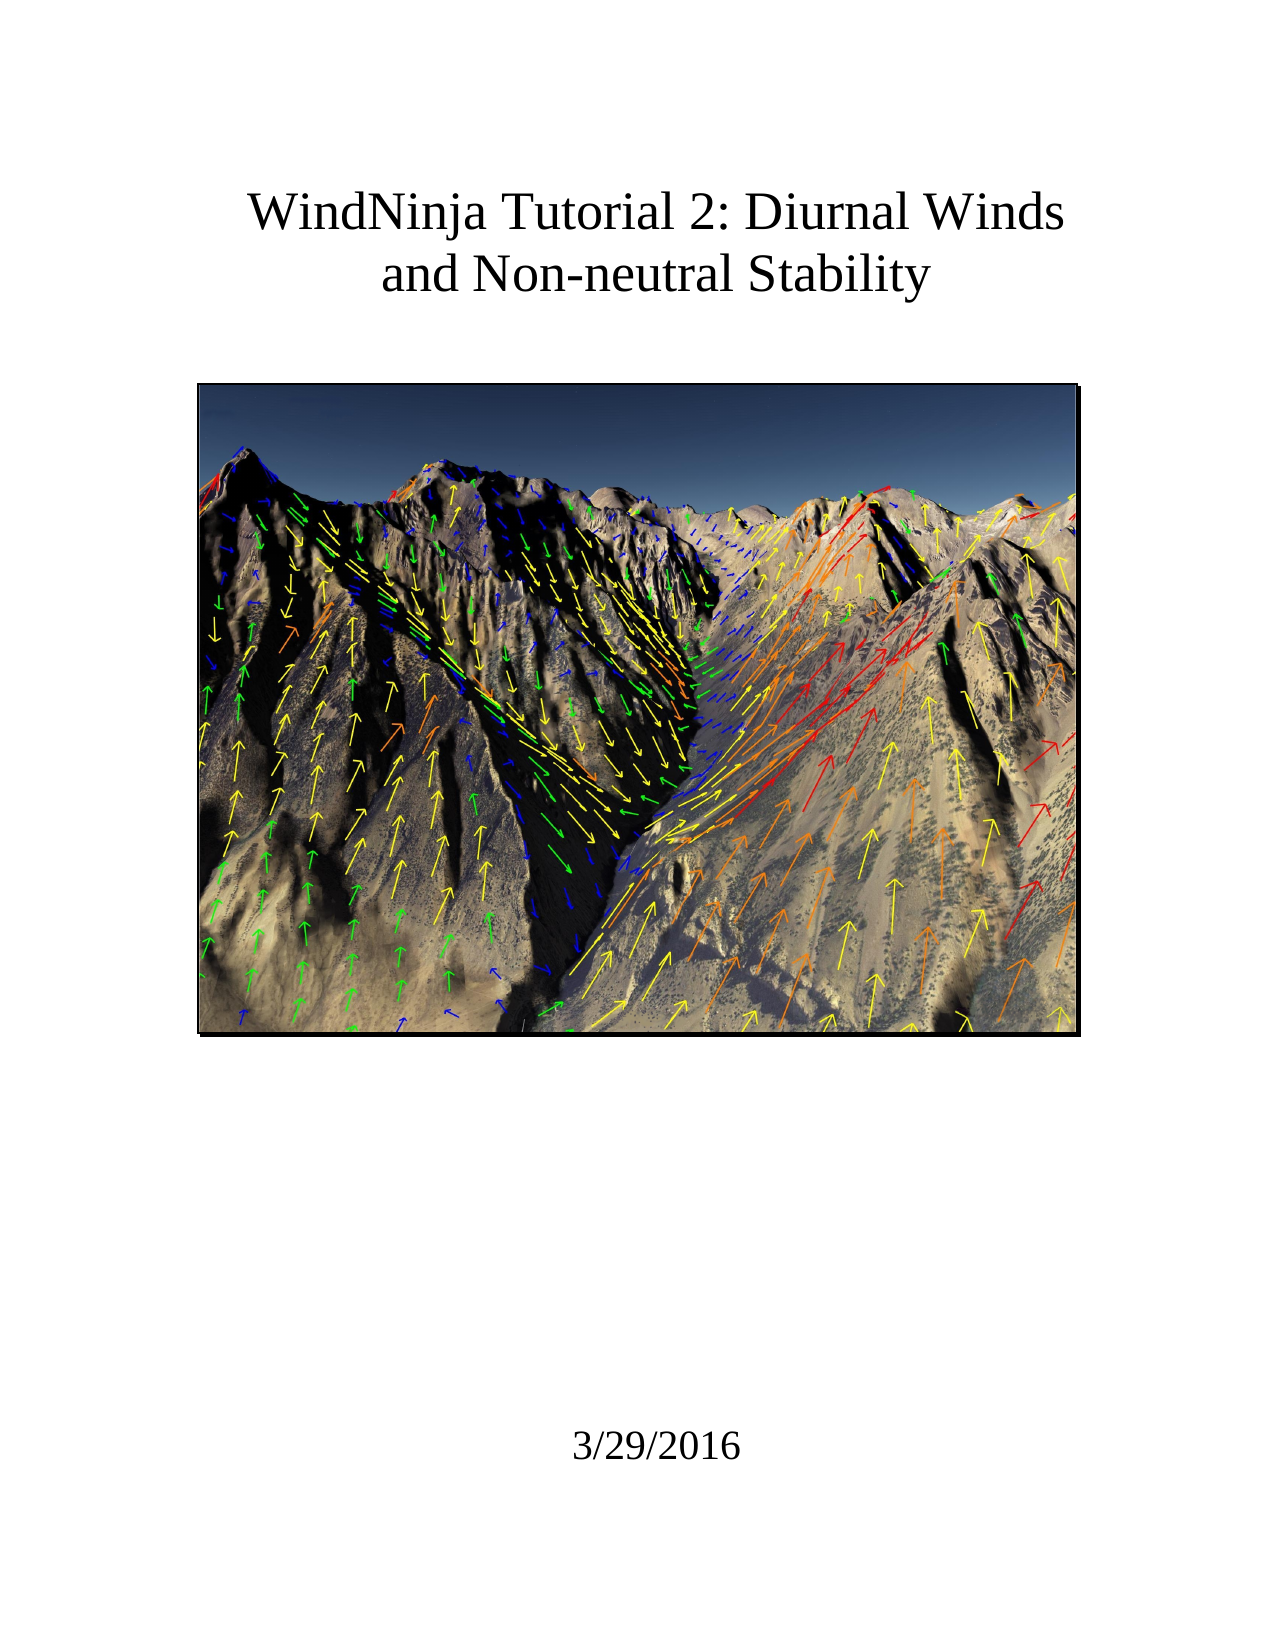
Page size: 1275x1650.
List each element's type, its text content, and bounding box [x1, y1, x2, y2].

picture [199, 385, 1076, 1032]
text 3/29/2016 [225, 1420, 1087, 1468]
text WindNinja Tutorial 2: Diurnal Winds and Non-neutral Stability [225, 179, 1087, 303]
